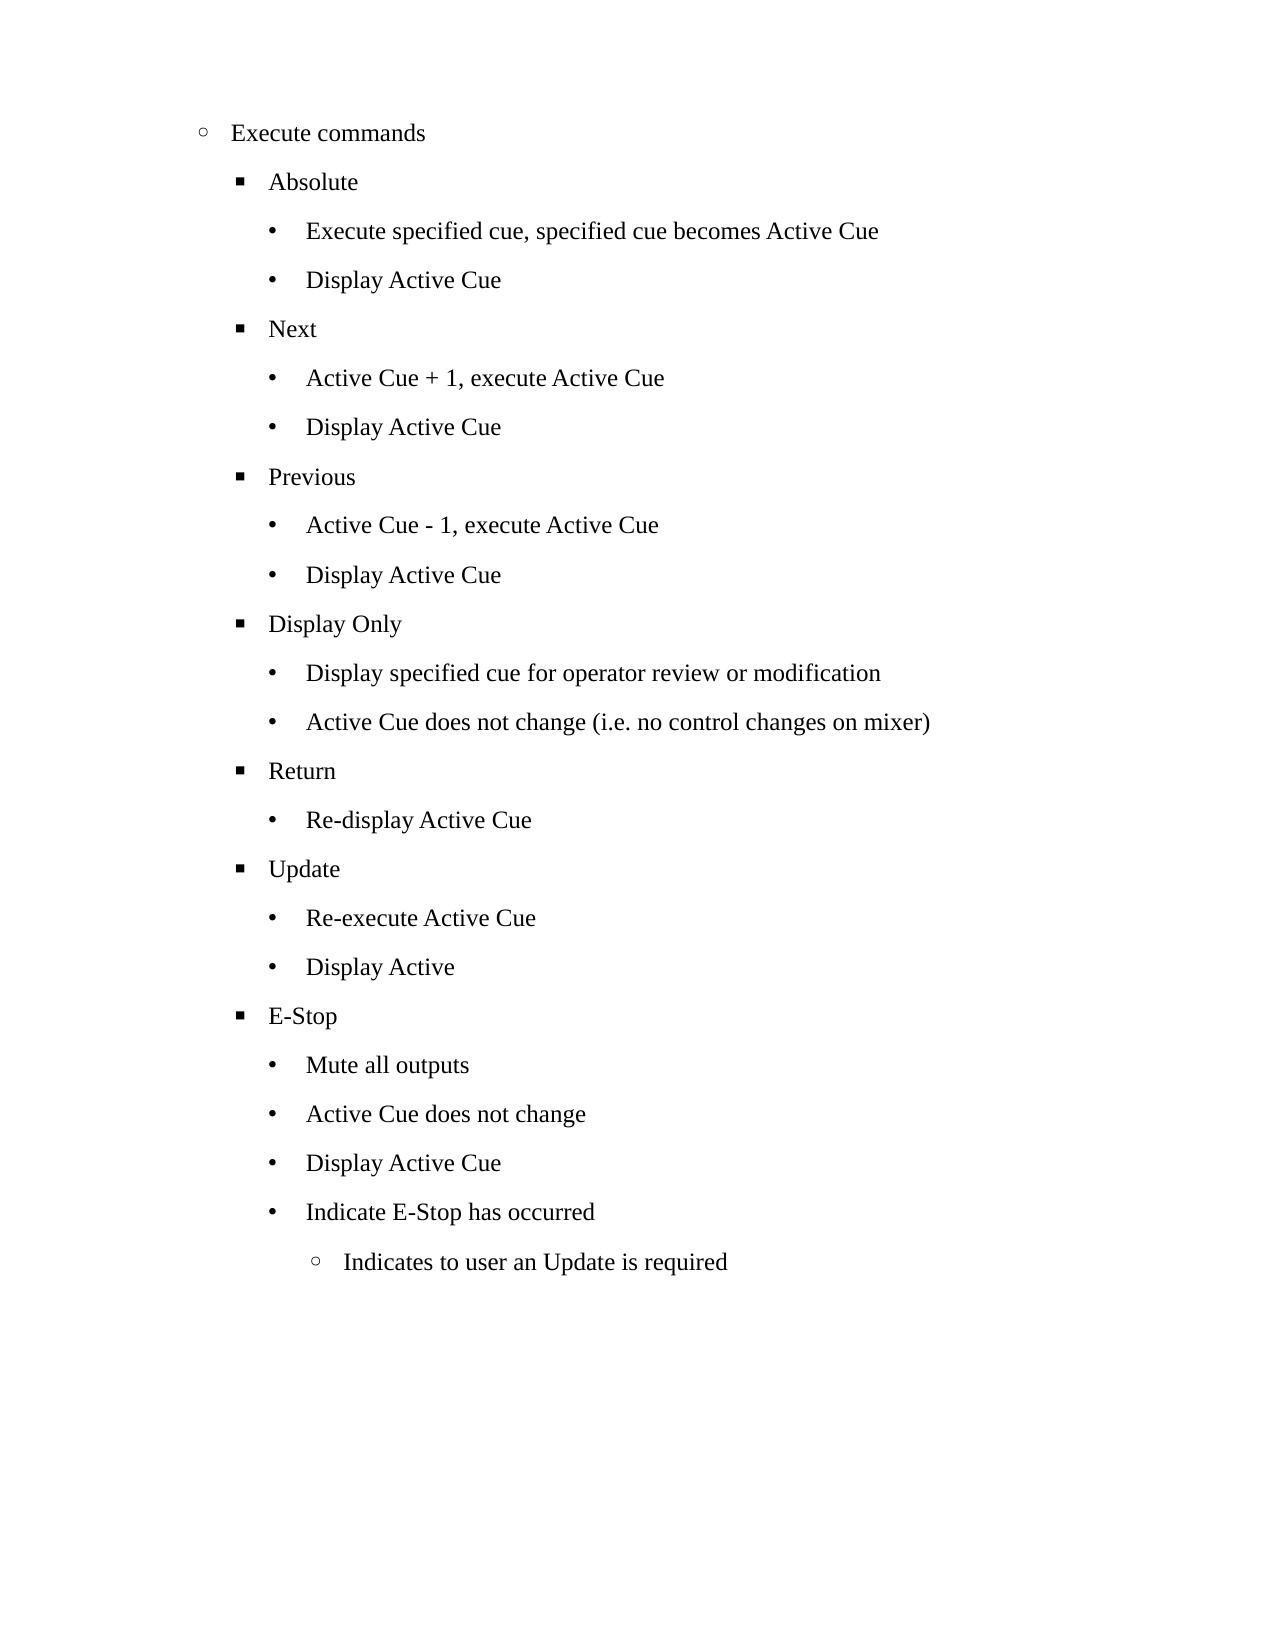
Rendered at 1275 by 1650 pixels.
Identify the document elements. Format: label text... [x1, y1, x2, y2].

list Display Active Cue [268, 265, 1157, 294]
list Indicates to user an Update is required [306, 1247, 1157, 1275]
list Active Cue - 1, execute Active Cue [268, 511, 1157, 539]
list Display Active Cue [268, 1148, 1157, 1177]
list Next [231, 314, 1157, 343]
list Display Active [268, 952, 1157, 981]
list Mute all outputs [268, 1050, 1157, 1079]
list Display Only [231, 609, 1157, 637]
list Update [231, 854, 1157, 883]
list Display Active Cue [268, 412, 1157, 441]
list Display Active Cue [268, 560, 1157, 588]
list E-Stop [231, 1001, 1157, 1030]
list Display specified cue for operator review or modification [268, 658, 1157, 687]
list Active Cue does not change [268, 1099, 1157, 1128]
list Active Cue + 1, execute Active Cue [268, 363, 1157, 392]
list Indicate E-Stop has occurred [268, 1197, 1157, 1226]
list Absolute [231, 167, 1157, 196]
list Re-display Active Cue [268, 805, 1157, 834]
list Return [231, 756, 1157, 785]
list Execute commands [193, 118, 1157, 147]
list Active Cue does not change (i.e. no control changes on mixer) [268, 707, 1157, 736]
list Re-execute Active Cue [268, 903, 1157, 932]
list Previous [231, 462, 1157, 490]
list Execute specified cue, specified cue becomes Active Cue [268, 216, 1157, 245]
